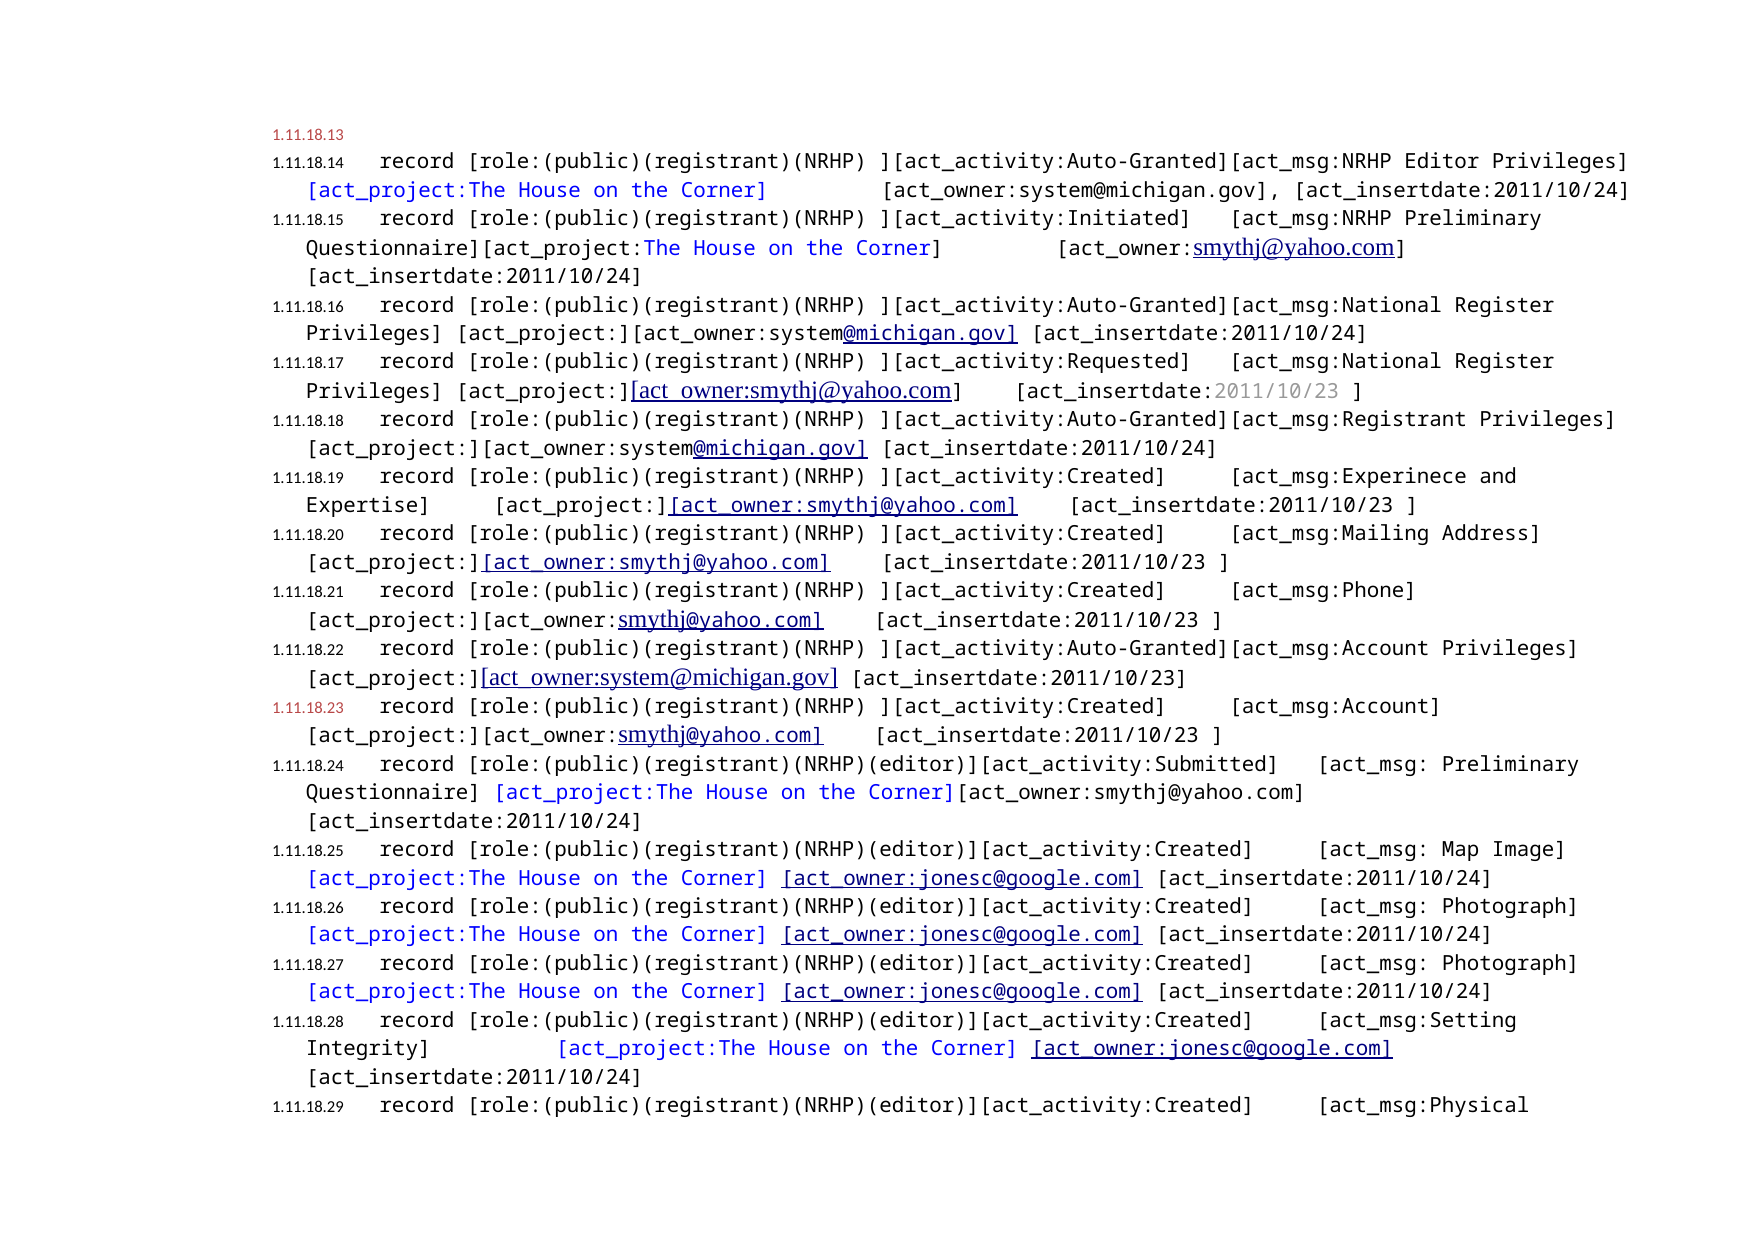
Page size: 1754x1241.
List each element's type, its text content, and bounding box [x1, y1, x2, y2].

list record [role:(public)(registrant)(NRHP) ][act_activity:Initiated] [act_msg:NRHP Preliminary Questionnaire][act_project:The House on the Corner] [act_owner:smythj@yahoo.com] [act_insertdate:2011/10/24] [268, 203, 1636, 290]
list record [role:(public)(registrant)(NRHP) ][act_activity:Created] [act_msg:Mailing Address] [act_project:][act_owner:smythj@yahoo.com] [act_insertdate:2011/10/23 ] [268, 518, 1636, 575]
list record [role:(public)(registrant)(NRHP)(editor)][act_activity:Created] [act_msg:Physical Integrity] [act_project:The House on the Corner] [act_owner:jonesc@google.com] [act_insertdate:2011/10/24] [268, 1090, 1636, 1119]
list record [role:(public)(registrant)(NRHP) ][act_activity:Auto-Granted][act_msg:Registrant Privileges] [act_project:][act_owner:system@michigan.gov] [act_insertdate:2011/10/24] [268, 404, 1636, 461]
list record [role:(public)(registrant)(NRHP)(editor)][act_activity:Created] [act_msg: Map Image] [act_project:The House on the Corner] [act_owner:jonesc@google.com] [act_insertdate:2011/10/24] [268, 834, 1636, 891]
list record [role:(public)(registrant)(NRHP) ][act_activity:Auto-Granted][act_msg:Account Privileges] [act_project:][act_owner:system@michigan.gov] [act_insertdate:2011/10/23] [268, 633, 1636, 691]
list record [role:(public)(registrant)(NRHP) ][act_activity:Auto-Granted][act_msg:National Register Privileges] [act_project:][act_owner:system@michigan.gov] [act_insertdate:2011/10/24] [268, 290, 1636, 347]
list record [role:(public)(registrant)(NRHP) ][act_activity:Created] [act_msg:Account] [act_project:][act_owner:smythj@yahoo.com] [act_insertdate:2011/10/23 ] [268, 691, 1636, 749]
list record [role:(public)(registrant)(NRHP) ][act_activity:Created] [act_msg:Experinece and Expertise] [act_project:][act_owner:smythj@yahoo.com] [act_insertdate:2011/10/23 ] [268, 461, 1636, 518]
list record [role:(public)(registrant)(NRHP) ][act_activity:Auto-Granted][act_msg:NRHP Editor Privileges] [act_project:The House on the Corner] [act_owner:system@michigan.gov], [act_insertdate:2011/10/24] [268, 147, 1636, 203]
list record [role:(public)(registrant)(NRHP) ][act_activity:Created] [act_msg:Phone] [act_project:][act_owner:smythj@yahoo.com] [act_insertdate:2011/10/23 ] [268, 575, 1636, 633]
list record [role:(public)(registrant)(NRHP)(editor)][act_activity:Created] [act_msg: Photograph] [act_project:The House on the Corner] [act_owner:jonesc@google.com] [act_insertdate:2011/10/24] [268, 948, 1636, 1005]
list record [role:(public)(registrant)(NRHP)(editor)][act_activity:Created] [act_msg:Setting Integrity] [act_project:The House on the Corner] [act_owner:jonesc@google.com] [act_insertdate:2011/10/24] [268, 1005, 1636, 1090]
list record [role:(public)(registrant)(NRHP)(editor)][act_activity:Created] [act_msg: Photograph] [act_project:The House on the Corner] [act_owner:jonesc@google.com] [act_insertdate:2011/10/24] [268, 891, 1636, 948]
list record [role:(public)(registrant)(NRHP)(editor)][act_activity:Submitted] [act_msg: Preliminary Questionnaire] [act_project:The House on the Corner][act_owner:smythj@yahoo.com] [act_insertdate:2011/10/24] [268, 749, 1636, 834]
list record [role:(public)(registrant)(NRHP) ][act_activity:Requested] [act_msg:National Register Privileges] [act_project:][act_owner:smythj@yahoo.com] [act_insertdate:2011/10/23 ] [268, 347, 1636, 404]
